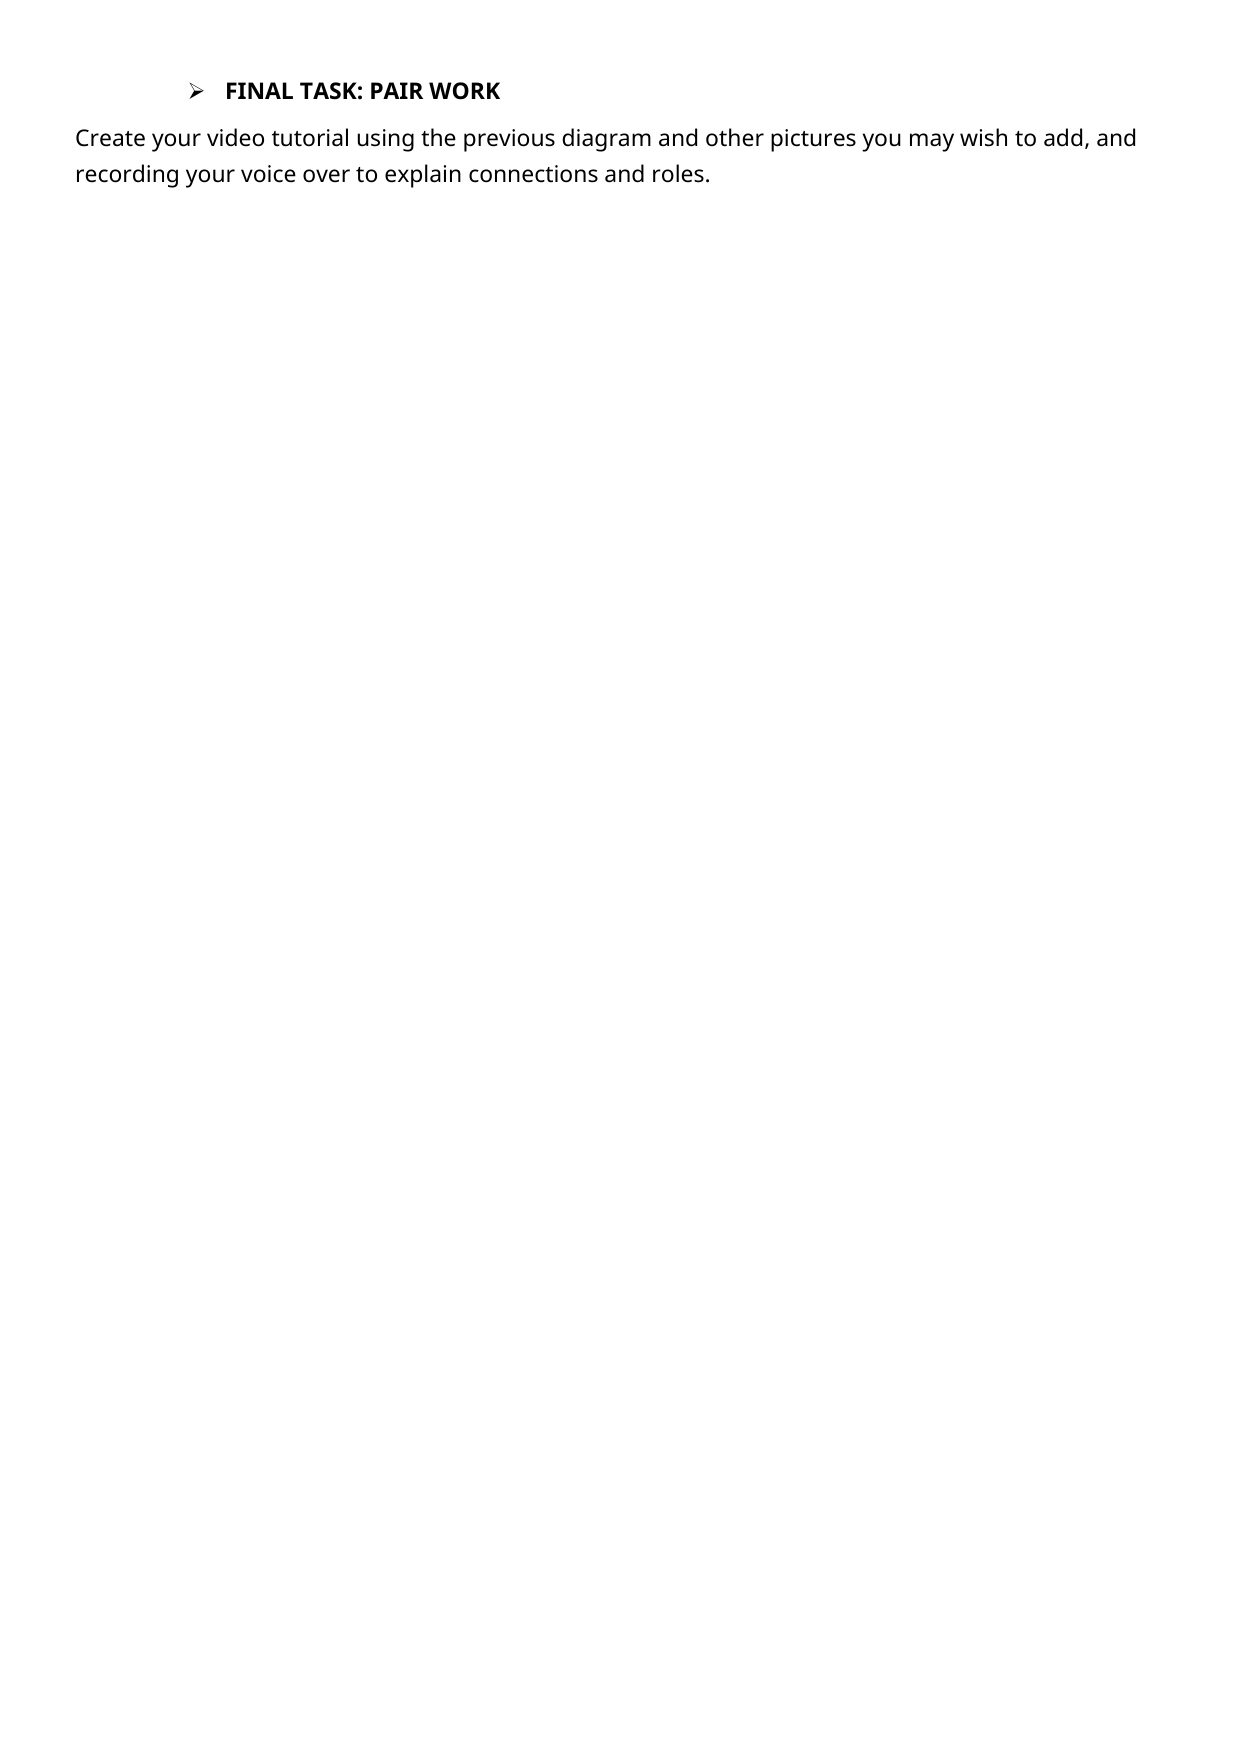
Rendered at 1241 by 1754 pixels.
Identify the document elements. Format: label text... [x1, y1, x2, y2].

text Create your video tutorial using the previous diagram and other pictures you may wish to add, and recording your voice over to explain connections and roles. [75, 122, 1165, 189]
list FINAL TASK: PAIR WORK [187, 75, 1165, 106]
